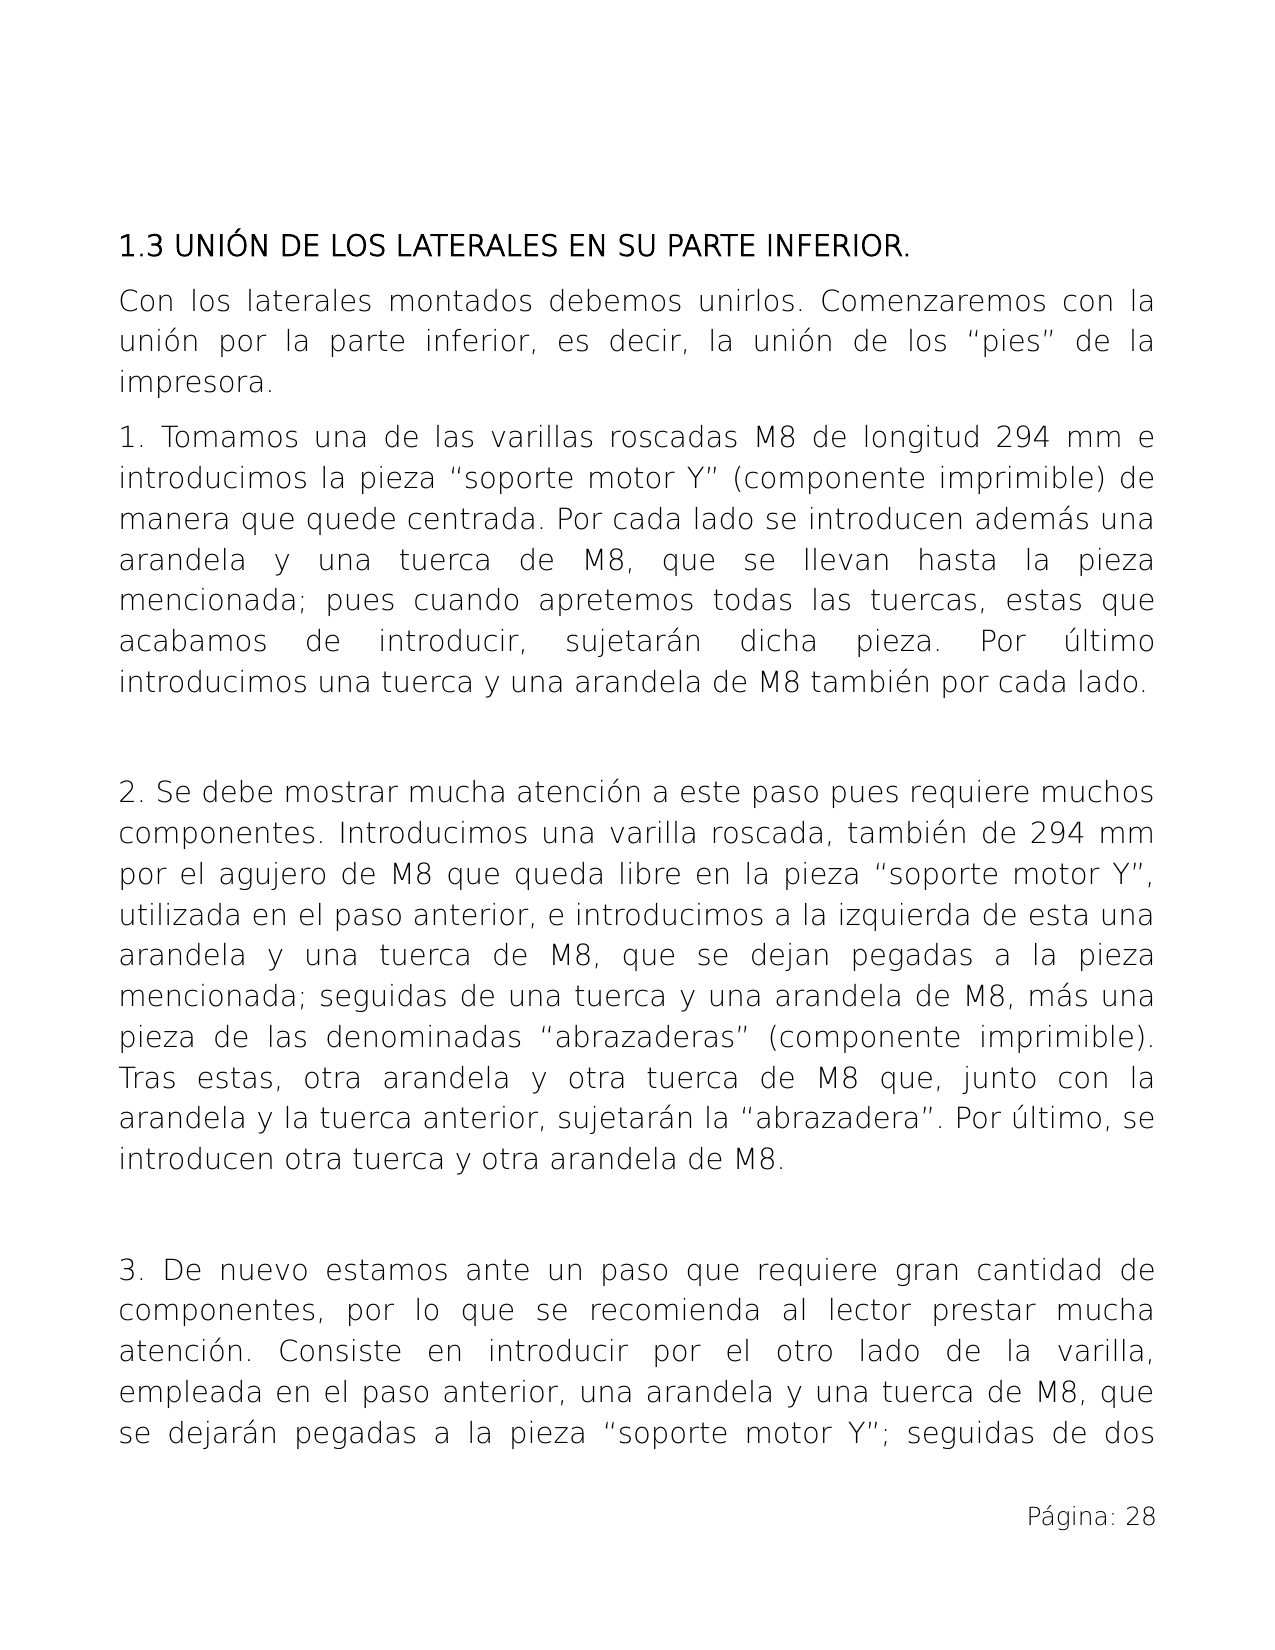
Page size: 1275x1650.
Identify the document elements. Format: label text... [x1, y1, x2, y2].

text 1.3 UNIÓN DE LOS LATERALES EN SU PARTE INFERIOR. [118, 229, 1157, 263]
text Con los laterales montados debemos unirlos. Comenzaremos con la unión por la parte inferior, es decir, la unión de los “pies” de la impresora. [118, 284, 1157, 399]
text 2. Se debe mostrar mucha atención a este paso pues requiere muchos componentes. Introducimos una varilla roscada, también de 294 mm por el agujero de M8 que queda libre en la pieza “soporte motor Y”, utilizada en el paso anterior, e introducimos a la izquierda de esta una arandela y una tuerca de M8, que se dejan pegadas a la pieza mencionada; seguidas de una tuerca y una arandela de M8, más una pieza de las denominadas “abrazaderas” (componente imprimible). Tras estas, otra arandela y otra tuerca de M8 que, junto con la arandela y la tuerca anterior, sujetarán la “abrazadera”. Por último, se introducen otra tuerca y otra arandela de M8. [118, 776, 1157, 1176]
text 1. Tomamos una de las varillas roscadas M8 de longitud 294 mm e introducimos la pieza “soporte motor Y” (componente imprimible) de manera que quede centrada. Por cada lado se introducen además una arandela y una tuerca de M8, que se llevan hasta la pieza mencionada; pues cuando apretemos todas las tuercas, estas que acabamos de introducir, sujetarán dicha pieza. Por último introducimos una tuerca y una arandela de M8 también por cada lado. [118, 421, 1157, 699]
text 3. De nuevo estamos ante un paso que requiere gran cantidad de componentes, por lo que se recomienda al lector prestar mucha atención. Consiste en introducir por el otro lado de la varilla, empleada en el paso anterior, una arandela y una tuerca de M8, que se dejarán pegadas a la pieza “soporte motor Y”; seguidas de dos [118, 1253, 1157, 1450]
